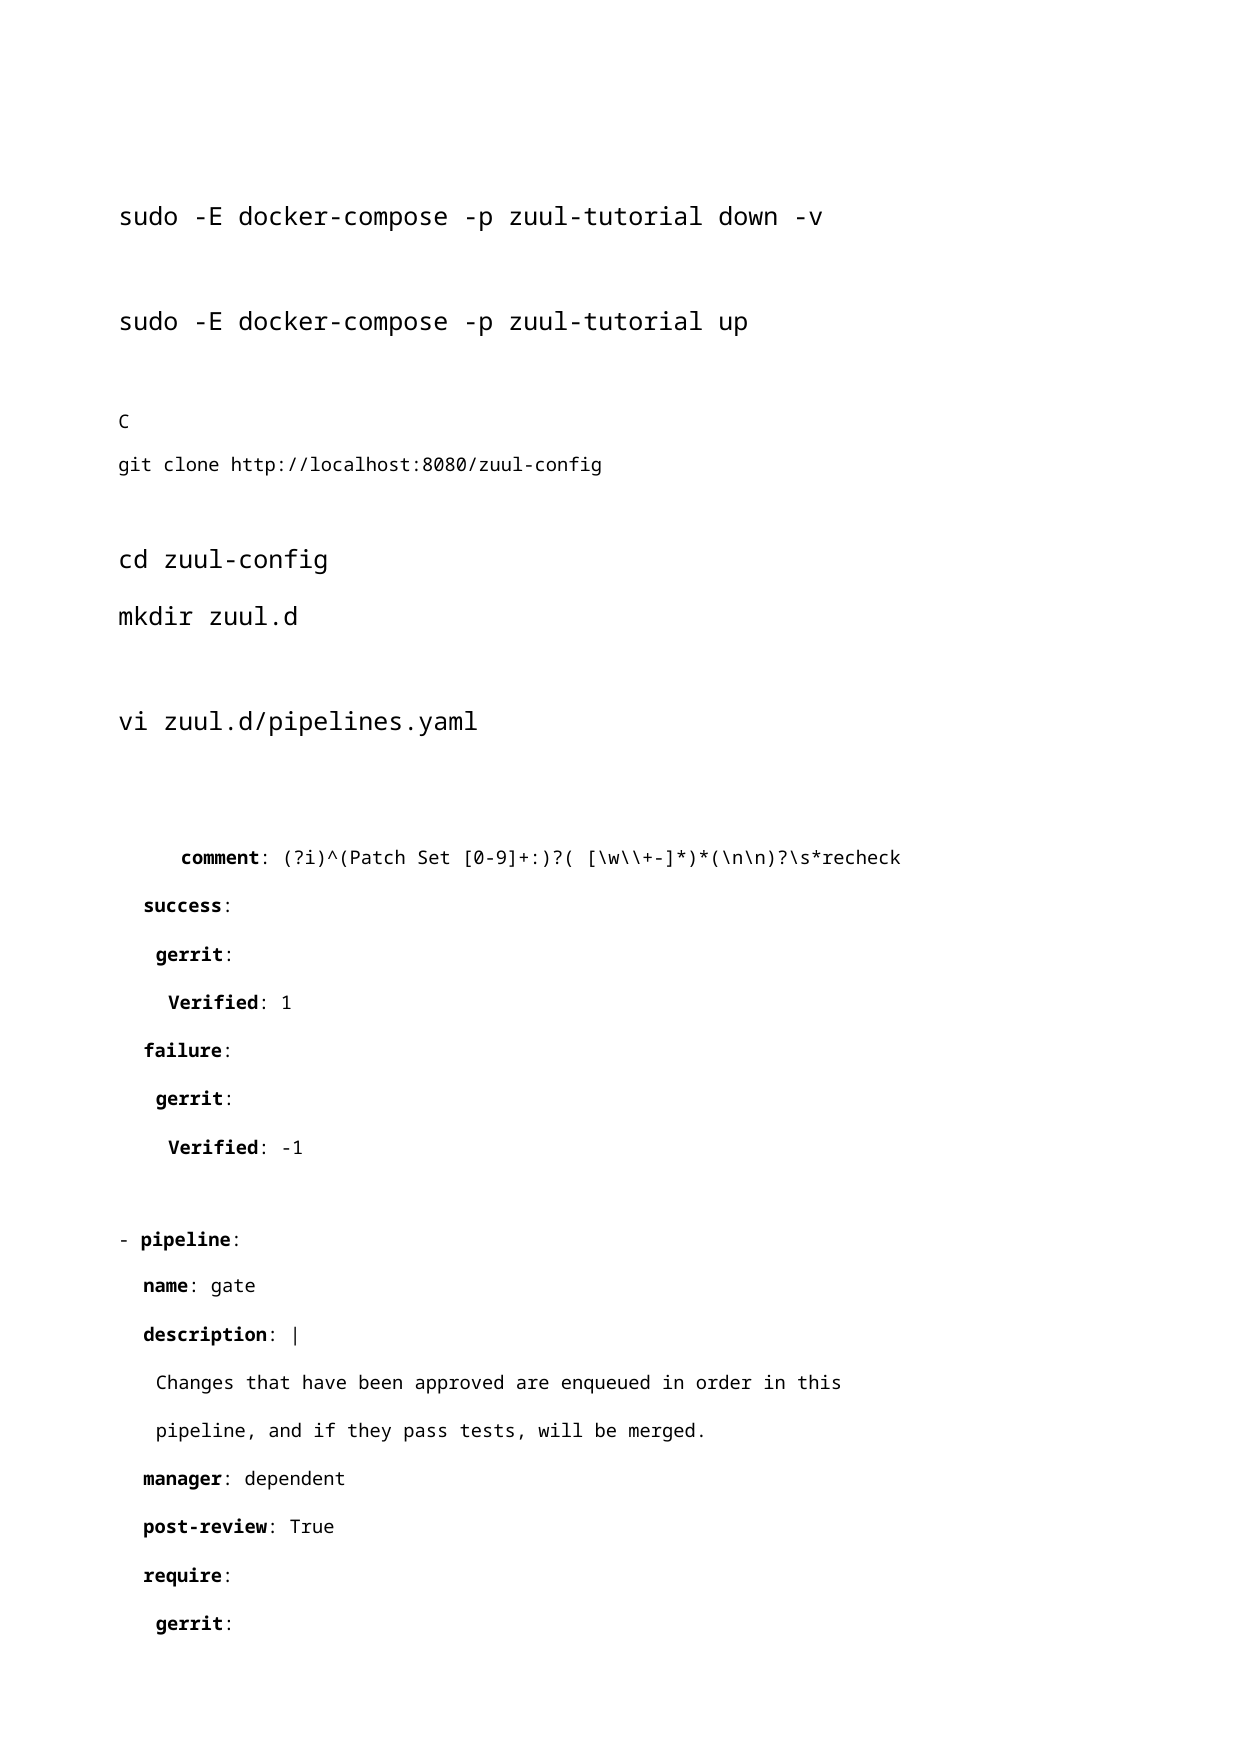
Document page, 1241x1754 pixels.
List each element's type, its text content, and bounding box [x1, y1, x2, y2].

text C [118, 408, 1122, 434]
text gerrit: [118, 1082, 1122, 1111]
text gerrit: [118, 938, 1122, 967]
text manager: dependent [118, 1462, 1122, 1491]
text post-review: True [118, 1511, 1122, 1539]
text cd zuul-config [118, 542, 1122, 576]
text sudo -E docker-compose -p zuul-tutorial up [118, 303, 1122, 338]
text Verified: -1 [118, 1131, 1122, 1159]
text comment: (?i)^(Patch Set [0-9]+:)?( [\w\\+-]*)*(\n\n)?\s*recheck [118, 841, 1122, 870]
text require: [118, 1559, 1122, 1587]
text vi zuul.d/pipelines.yaml [118, 703, 1122, 738]
text git clone http://localhost:8080/zuul-config [118, 451, 1122, 477]
text failure: [118, 1034, 1122, 1063]
text pipeline, and if they pass tests, will be merged. [118, 1414, 1122, 1443]
text Changes that have been approved are enqueued in order in this [118, 1366, 1122, 1394]
text description: | [118, 1318, 1122, 1346]
text gerrit: [118, 1607, 1122, 1636]
text success: [118, 889, 1122, 918]
text name: gate [118, 1269, 1122, 1298]
text Verified: 1 [118, 986, 1122, 1015]
text sudo -E docker-compose -p zuul-tutorial down -v [118, 199, 1122, 233]
text - pipeline: [118, 1227, 1122, 1252]
text mkdir zuul.d [118, 599, 1122, 633]
